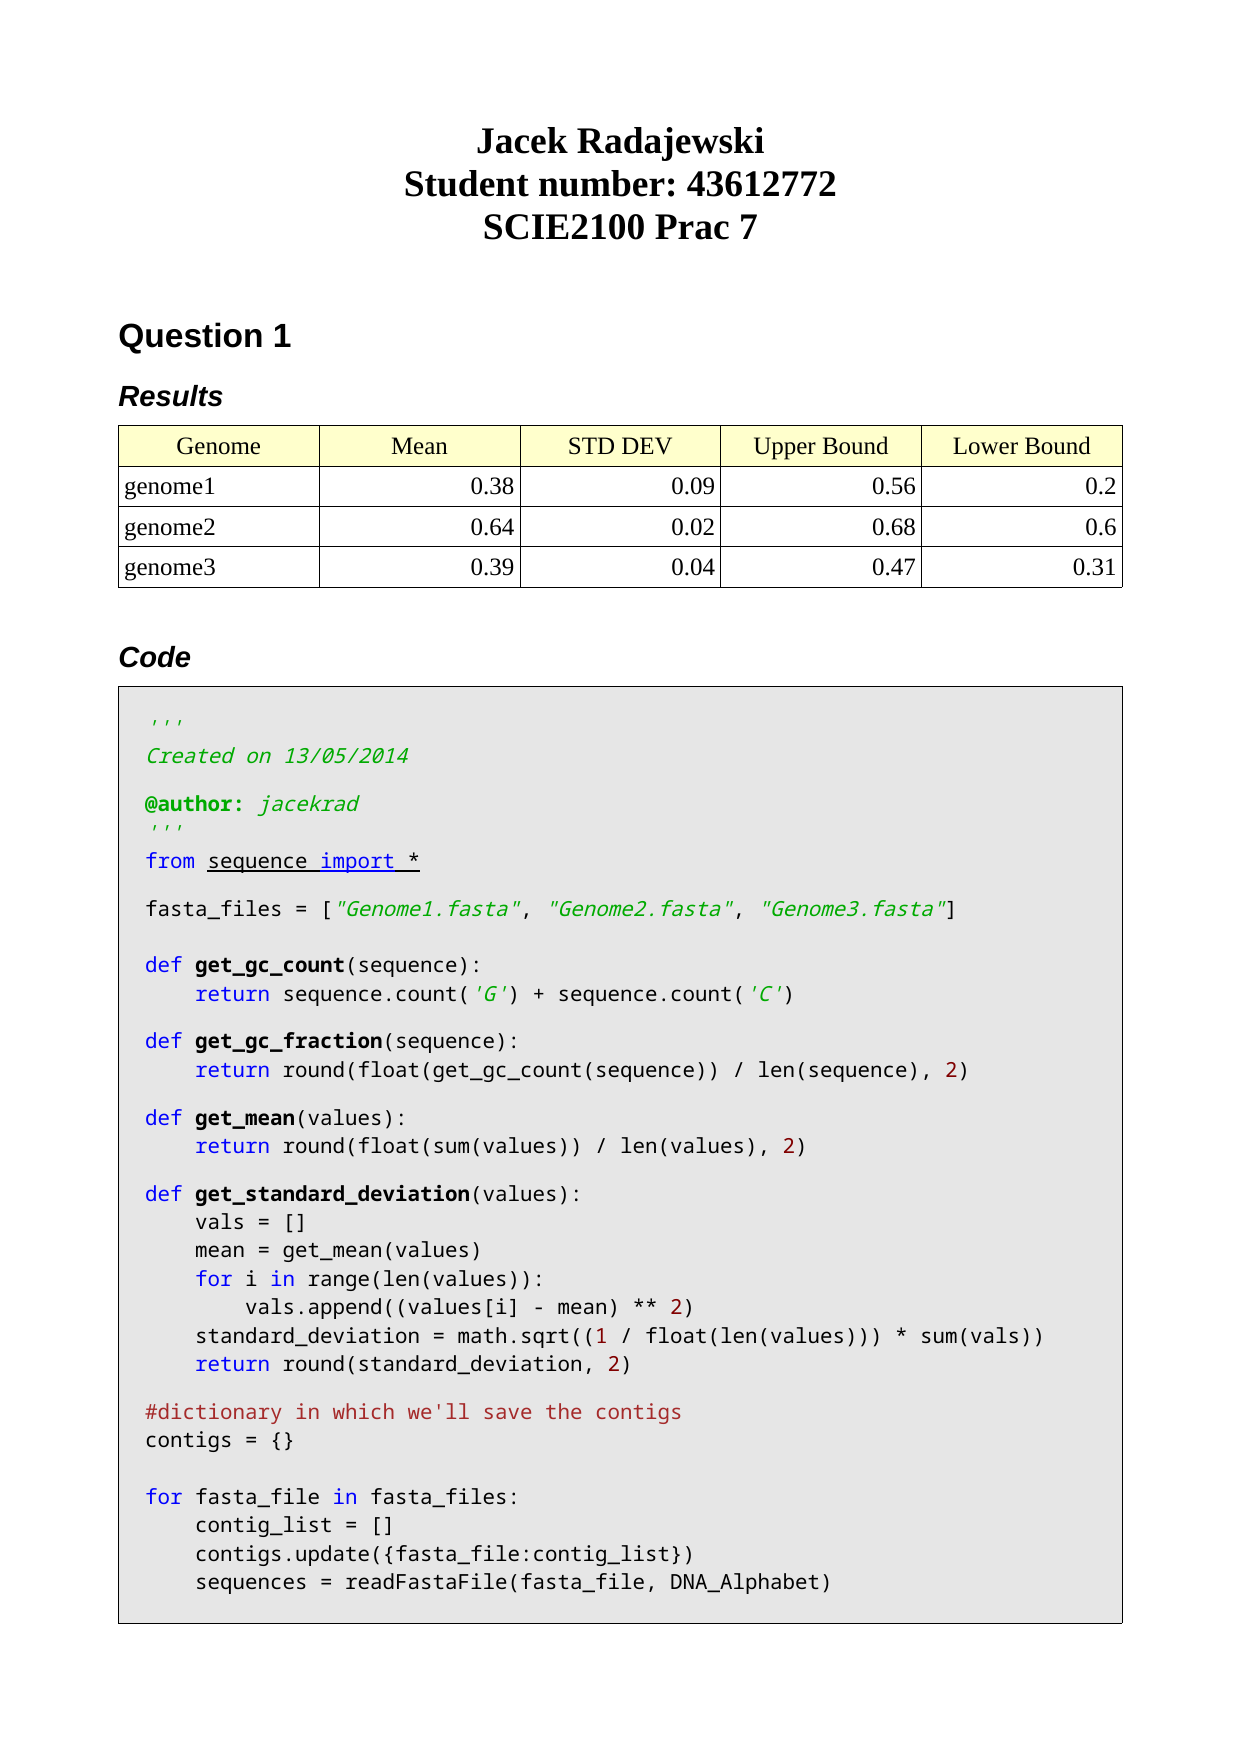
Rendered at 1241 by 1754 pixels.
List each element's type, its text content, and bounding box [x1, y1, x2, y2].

text def get_gc_fraction(sequence): [119, 1000, 1122, 1028]
text contigs = {} [119, 1399, 1122, 1427]
text Student number: 43612772 [118, 161, 1122, 204]
subtitle Results [118, 379, 1122, 413]
text #dictionary in which we'll save the contigs [119, 1370, 1122, 1399]
table_header Upper Bound [721, 426, 921, 466]
table_header Genome [119, 426, 319, 466]
text def get_mean(values): [119, 1076, 1122, 1104]
text mean = get_mean(values) [119, 1209, 1122, 1237]
table_cell genome2 [119, 507, 319, 546]
table_cell 0.2 [922, 467, 1122, 506]
subtitle Code [118, 640, 1122, 674]
text return sequence.count('G') + sequence.count('C') [119, 952, 1122, 981]
text @author: jacekrad [119, 762, 1122, 791]
text def get_standard_deviation(values): [119, 1152, 1122, 1180]
text return round(float(sum(values)) / len(values), 2) [119, 1104, 1122, 1133]
text return round(float(get_gc_count(sequence)) / len(sequence), 2) [119, 1028, 1122, 1057]
table_cell 0.47 [721, 547, 921, 587]
table_cell 0.38 [320, 467, 520, 506]
text vals = [] [119, 1180, 1122, 1209]
table_cell 0.09 [521, 467, 720, 506]
table_header STD DEV [521, 426, 720, 466]
text fasta_files = ["Genome1.fasta", "Genome2.fasta", "Genome3.fasta"] [119, 867, 1122, 895]
text ''' [119, 687, 1122, 715]
subtitle Question 1 [118, 316, 1122, 354]
table_cell 0.56 [721, 467, 921, 506]
table_cell 0.02 [521, 507, 720, 546]
table_cell 0.31 [922, 547, 1122, 587]
table_cell 0.39 [320, 547, 520, 587]
table_cell 0.6 [922, 507, 1122, 546]
text contigs.update({fasta_file:contig_list}) [119, 1512, 1122, 1541]
text sequences = readFastaFile(fasta_file, DNA_Alphabet) [119, 1541, 1122, 1623]
text Jacek Radajewski [118, 118, 1122, 161]
table_cell genome3 [119, 547, 319, 587]
text Created on 13/05/2014 [119, 715, 1122, 743]
table_cell genome1 [119, 467, 319, 506]
table_header Mean [320, 426, 520, 466]
text standard_deviation = math.sqrt((1 / float(len(values))) * sum(vals)) [119, 1294, 1122, 1323]
text for fasta_file in fasta_files: [119, 1456, 1122, 1484]
text vals.append((values[i] - mean) ** 2) [119, 1266, 1122, 1294]
text ''' [119, 791, 1122, 819]
table_cell 0.04 [521, 547, 720, 587]
text contig_list = [] [119, 1484, 1122, 1512]
text for i in range(len(values)): [119, 1237, 1122, 1266]
text SCIE2100 Prac 7 [118, 204, 1122, 247]
text return round(standard_deviation, 2) [119, 1323, 1122, 1351]
text from sequence import * [119, 819, 1122, 848]
table_cell 0.64 [320, 507, 520, 546]
text def get_gc_count(sequence): [119, 924, 1122, 952]
table_cell 0.68 [721, 507, 921, 546]
table_header Lower Bound [922, 426, 1122, 466]
